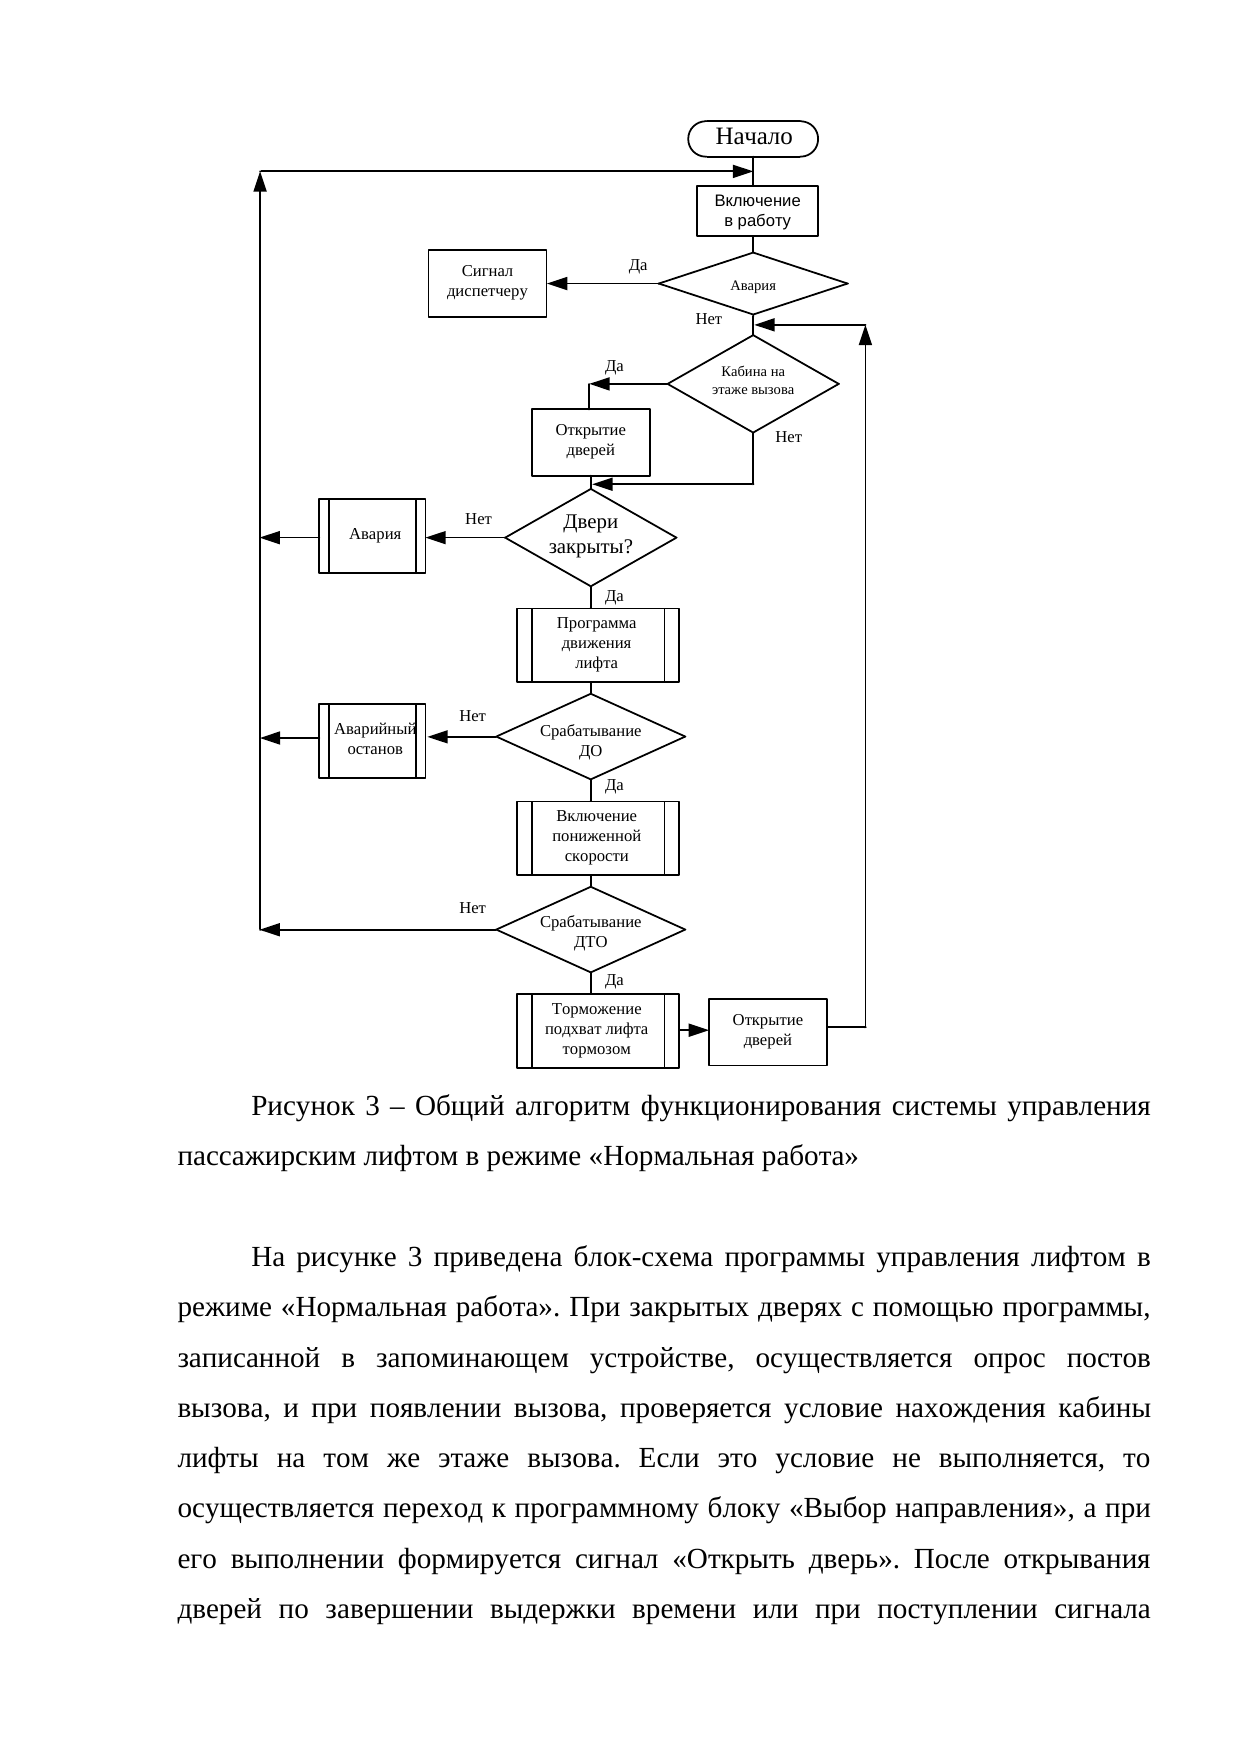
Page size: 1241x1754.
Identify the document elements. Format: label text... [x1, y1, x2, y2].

text На рисунке 3 приведена блок-схема программы управления лифтом в режиме «Нормальная работа». При закрытых дверях с помощью программы, записанной в запоминающем устройстве, осуществляется опрос постов вызова, и при появлении вызова, проверяется условие нахождения кабины лифты на том же этаже вызова. Если это условие не выполняется, то осуществляется переход к программному блоку «Выбор направления», а при его выполнении формируется сигнал «Открыть дверь». После открывания дверей по завершении выдержки времени или при поступлении сигнала [177, 1239, 1152, 1625]
text Рисунок 3 – Общий алгоритм функционирования системы управления пассажирским лифтом в режиме «Нормальная работа» [177, 1088, 1152, 1172]
